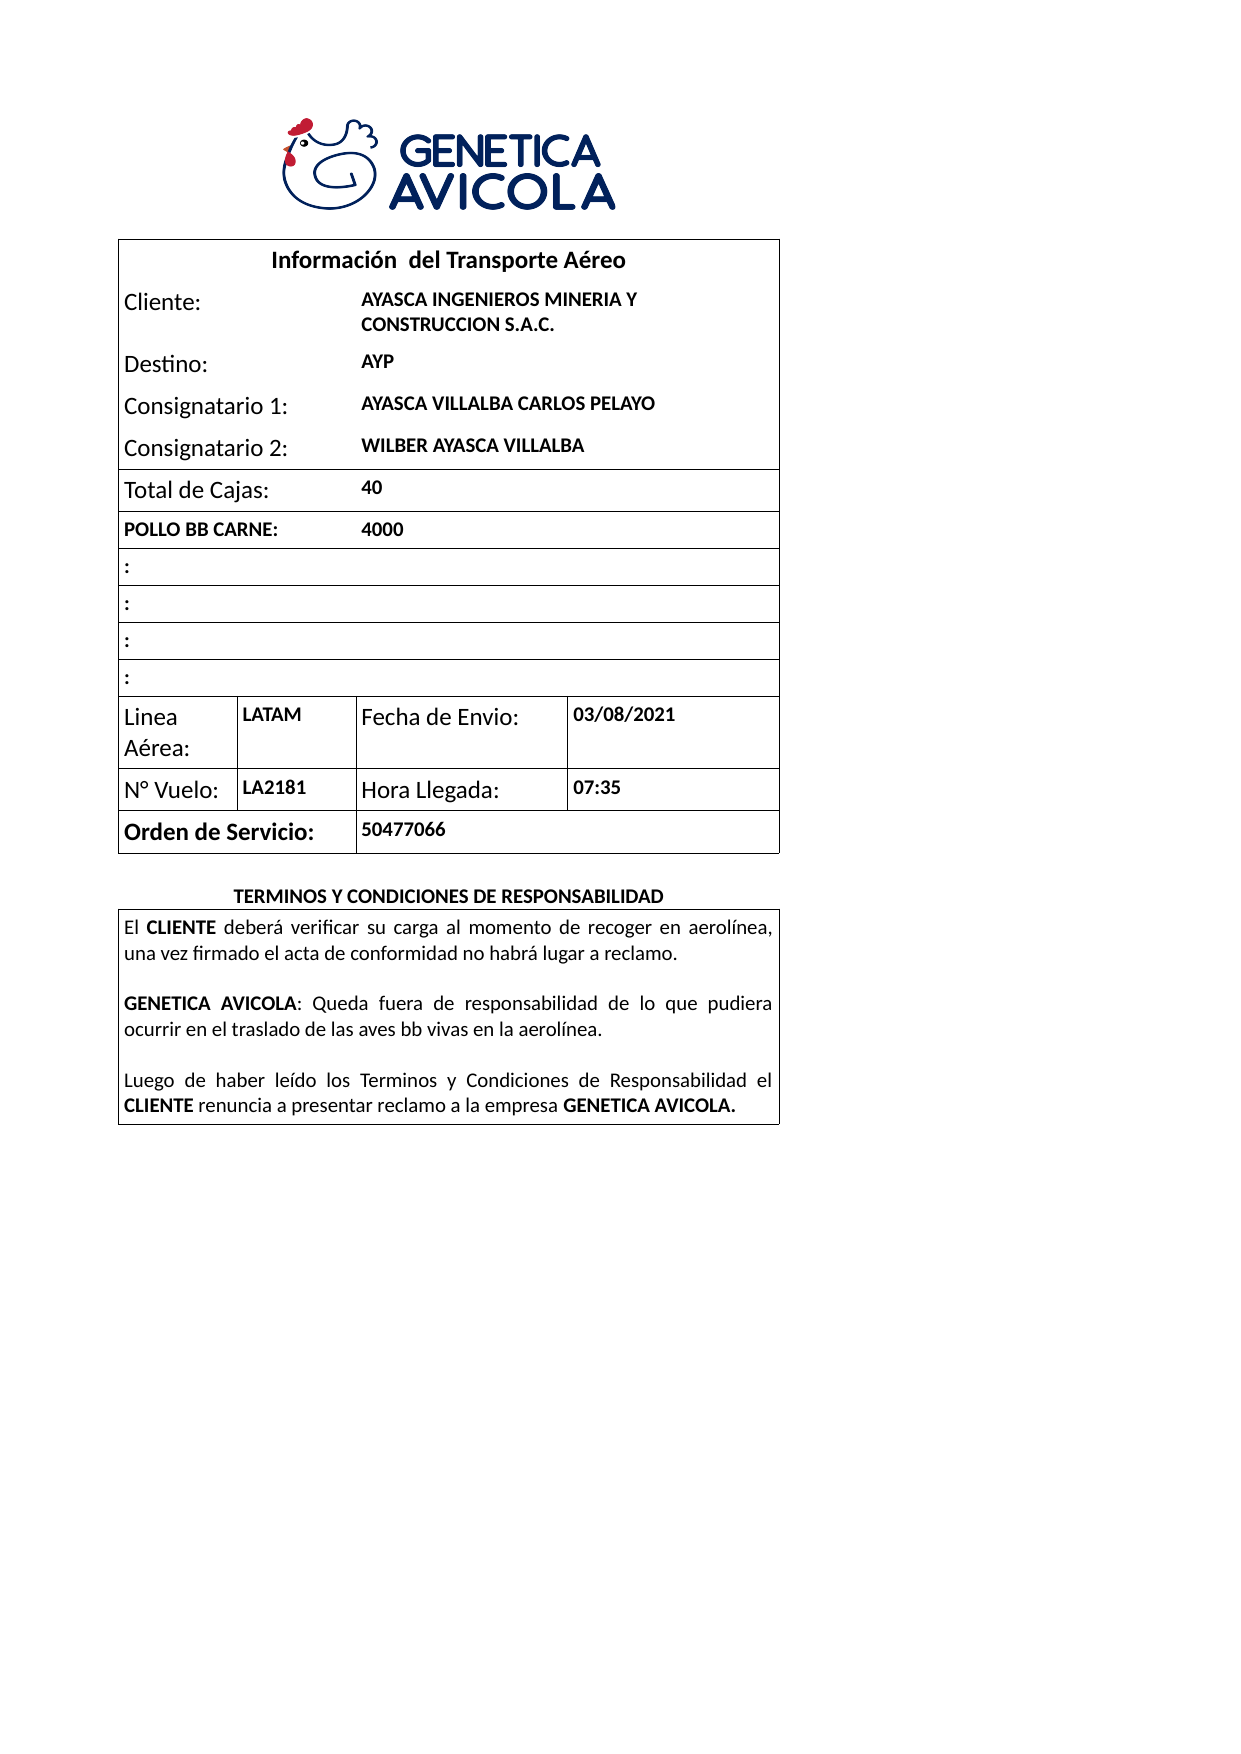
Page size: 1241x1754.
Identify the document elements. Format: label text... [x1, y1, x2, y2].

table_cell WILBER AYASCA VILLALBA [356, 427, 779, 469]
table_cell Hora Llegada: [357, 769, 567, 810]
table_cell 07:35 [568, 769, 779, 810]
table_header Información del Transporte Aéreo [119, 240, 779, 281]
table_cell TERMINOS Y CONDICIONES DE RESPONSABILIDAD [118, 854, 779, 908]
table_cell : [119, 623, 356, 659]
table_cell AYASCA INGENIEROS MINERIA Y CONSTRUCCION S.A.C. [356, 281, 779, 343]
table_cell [356, 549, 779, 585]
table_cell POLLO BB CARNE: [119, 512, 356, 548]
table_cell 4000 [356, 512, 779, 548]
table_cell [356, 660, 779, 696]
table_cell AYP [356, 343, 779, 385]
table_cell El CLIENTE deberá verificar su carga al momento de recoger en aerolínea, una vez firmado el acta de conformidad no habrá lugar a reclamo. GENETICA AVICOLA: Queda fuera de responsabilidad de lo que pudiera ocurrir en el traslado de las aves bb vivas en la aerolínea. Luego de haber leído los Terminos y Condiciones de Responsabilidad el CLIENTE renuncia a presentar reclamo a la empresa GENETICA AVICOLA. [119, 910, 779, 1123]
table_cell 03/08/2021 [568, 697, 779, 768]
table_cell Cliente: [119, 281, 356, 343]
table_cell : [119, 586, 356, 622]
table_cell Total de Cajas: [119, 470, 356, 511]
table_cell Linea Aérea: [119, 697, 237, 768]
table_cell 40 [356, 470, 779, 511]
table_cell AYASCA VILLALBA CARLOS PELAYO [356, 385, 779, 427]
table_cell Fecha de Envio: [357, 697, 567, 768]
table_cell Consignatario 2: [119, 427, 356, 469]
table_cell Consignatario 1: [119, 385, 356, 427]
table_cell 50477066 [357, 811, 779, 852]
picture [282, 118, 616, 210]
table_cell : [119, 660, 356, 696]
table_cell LATAM [238, 697, 356, 768]
table_cell LA2181 [238, 769, 356, 810]
table_cell N° Vuelo: [119, 769, 237, 810]
table_cell [356, 623, 779, 659]
table_cell Destino: [119, 343, 356, 385]
table_cell Orden de Servicio: [119, 811, 356, 852]
table_cell : [119, 549, 356, 585]
table_cell [356, 586, 779, 622]
